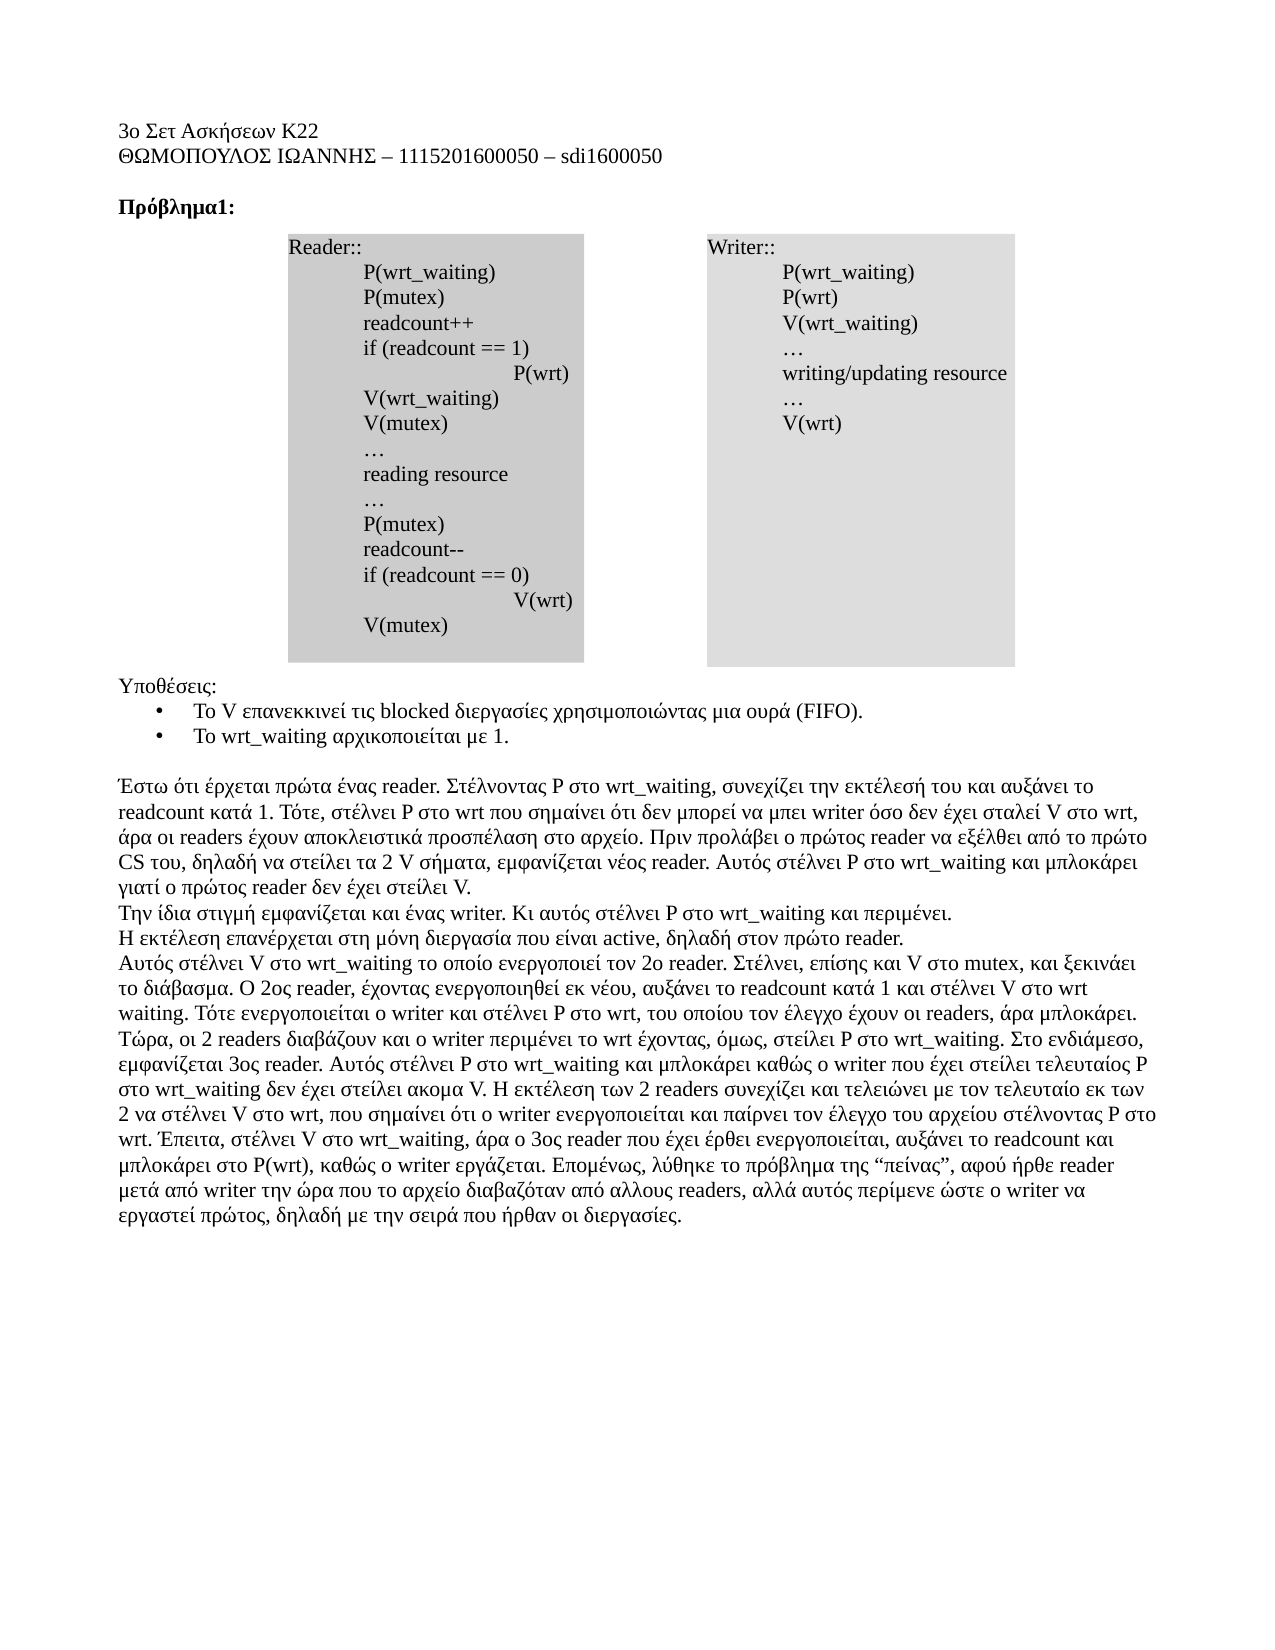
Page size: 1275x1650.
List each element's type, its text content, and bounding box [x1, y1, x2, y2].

text Η εκτέλεση επανέρχεται στη μόνη διεργασία που είναι active, δηλαδή στον πρώτο reader. [118, 925, 1157, 950]
list Το V επανεκκινεί τις blocked διεργασίες χρησιμοποιώντας μια ουρά (FIFO). [156, 698, 1157, 723]
text Έστω ότι έρχεται πρώτα ένας reader. Στέλνοντας P στο wrt_waiting, συνεχίζει την εκτέλεσή του και αυξάνει το readcount κατά 1. Τότε, στέλνει P στο wrt που σημαίνει ότι δεν μπορεί να μπει writer όσο δεν έχει σταλεί V στο wrt, άρα οι readers έχουν αποκλειστικά προσπέλαση στο αρχείο. Πριν προλάβει ο πρώτος reader να εξέλθει από το πρώτο CS του, δηλαδή να στείλει τα 2 V σήματα, εμφανίζεται νέος reader. Αυτός στέλνει P στο wrt_waiting και μπλοκάρει γιατί ο πρώτος reader δεν έχει στείλει V. [118, 773, 1157, 899]
text Πρόβλημα1: [118, 194, 1157, 219]
list Το wrt_waiting αρχικοποιείται με 1. [156, 723, 1157, 748]
text Υποθέσεις: [118, 673, 1157, 698]
text Την ίδια στιγμή εμφανίζεται και ένας writer. Κι αυτός στέλνει P στο wrt_waiting και περιμένει. [118, 899, 1157, 925]
text 3ο Σετ Ασκήσεων Κ22 [118, 118, 1157, 143]
text Αυτός στέλνει V στο wrt_waiting το οποίο ενεργοποιεί τον 2ο reader. Στέλνει, επίσης και V στο mutex, και ξεκινάει το διάβασμα. Ο 2ος reader, έχοντας ενεργοποιηθεί εκ νέου, αυξάνει το readcount κατά 1 και στέλνει V στο wrt waiting. Τότε ενεργοποιείται ο writer και στέλνει P στο wrt, του οποίου τον έλεγχο έχουν οι readers, άρα μπλοκάρει. Τώρα, οι 2 readers διαβάζουν και ο writer περιμένει το wrt έχοντας, όμως, στείλει P στο wrt_waiting. Στο ενδιάμεσο, εμφανίζεται 3ος reader. Αυτός στέλνει P στο wrt_waiting και μπλοκάρει καθώς ο writer που έχει στείλει τελευταίος P στο wrt_waiting δεν έχει στείλει ακομα V. Η εκτέλεση των 2 readers συνεχίζει και τελειώνει με τον τελευταίο εκ των 2 να στέλνει V στο wrt, που σημαίνει ότι ο writer ενεργοποιείται και παίρνει τον έλεγχο του αρχείου στέλνοντας P στο wrt. Έπειτα, στέλνει V στο wrt_waiting, άρα ο 3ος reader που έχει έρθει ενεργοποιείται, αυξάνει το readcount και μπλοκάρει στο P(wrt), καθώς ο writer εργάζεται. Επομένως, λύθηκε το πρόβλημα της “πείνας”, αφού ήρθε reader μετά από writer την ώρα που το αρχείο διαβαζόταν από αλλους readers, αλλά αυτός περίμενε ώστε ο writer να εργαστεί πρώτος, δηλαδή με την σειρά που ήρθαν οι διεργασίες. [118, 950, 1157, 1227]
text ΘΩΜΟΠΟΥΛΟΣ ΙΩΑΝΝΗΣ – 1115201600050 – sdi1600050 [118, 143, 1157, 168]
